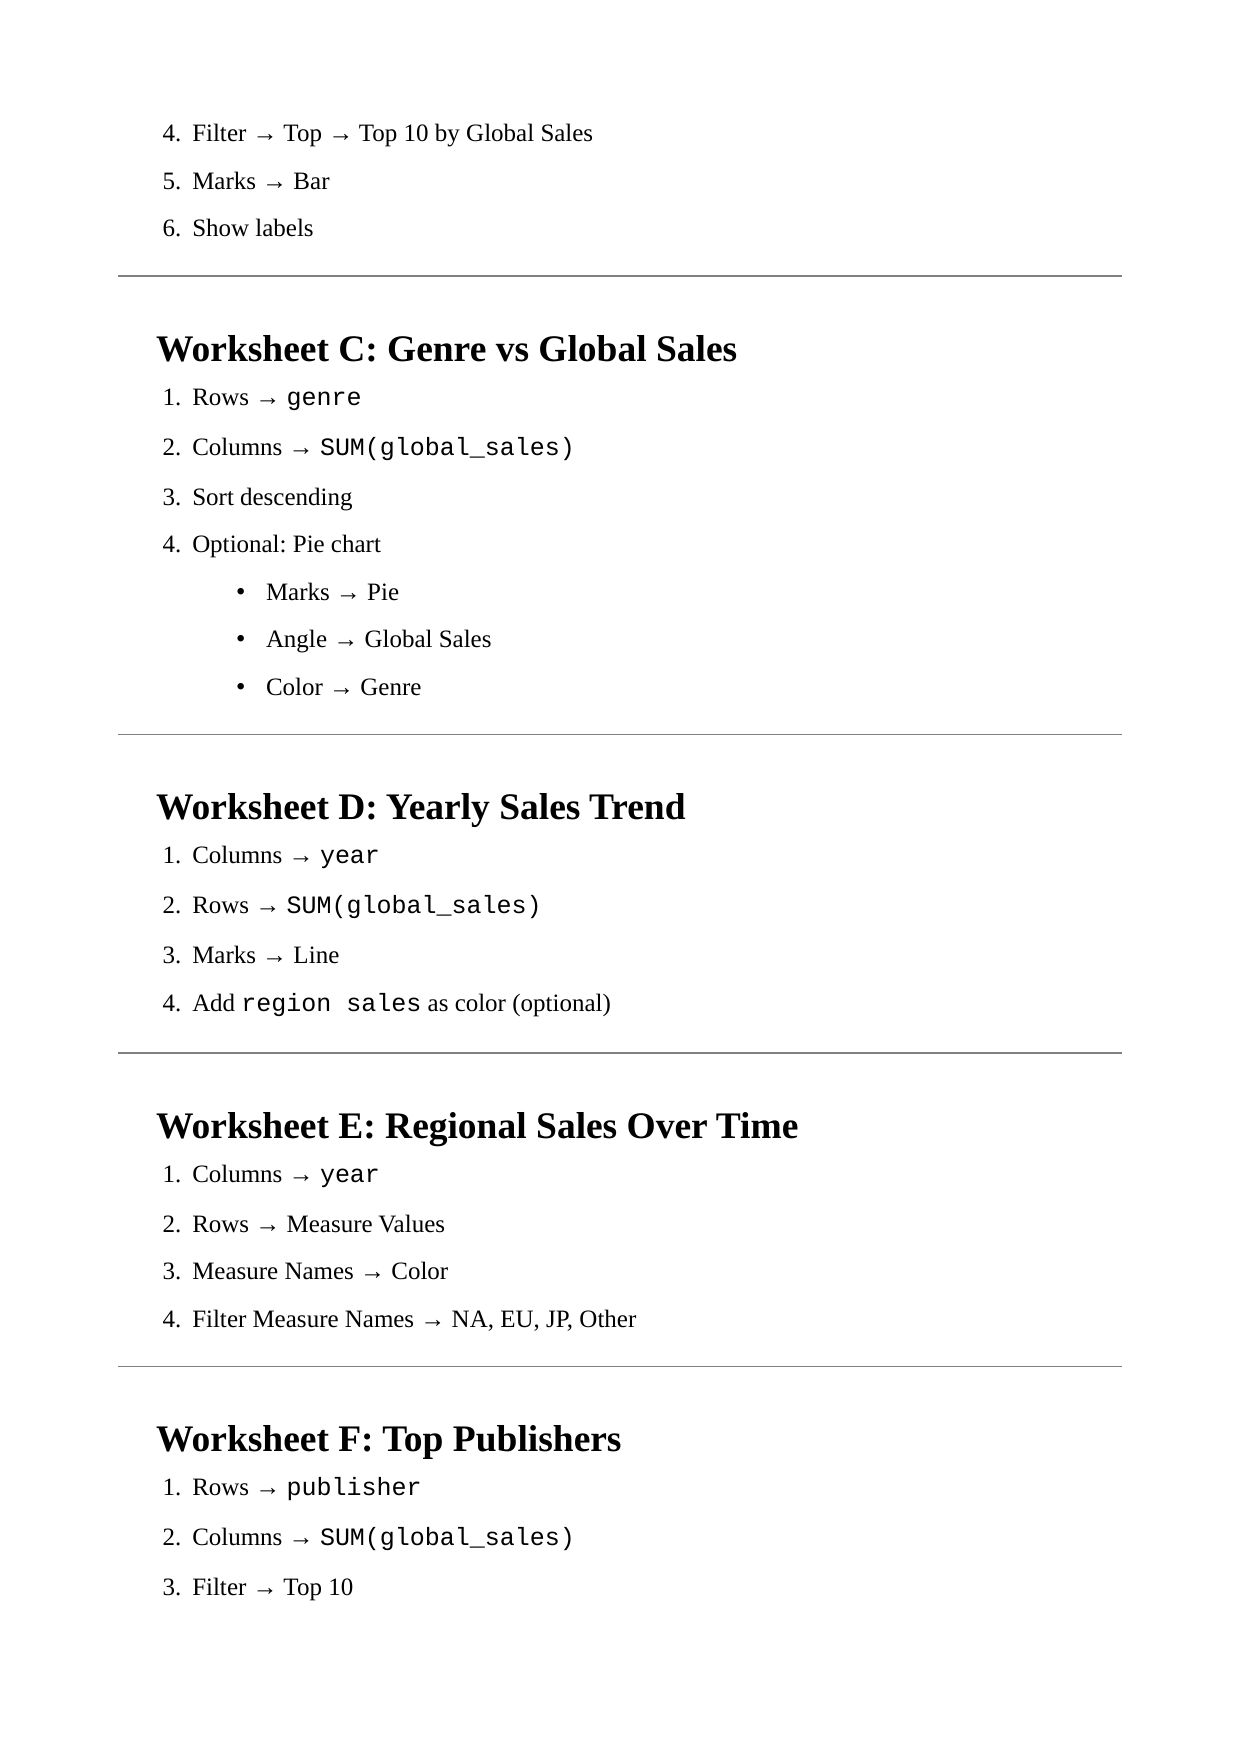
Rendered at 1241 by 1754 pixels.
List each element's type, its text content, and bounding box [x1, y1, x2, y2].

list Sort descending [162, 482, 1122, 510]
list Optional: Pie chart [162, 529, 1122, 558]
list Rows → publisher [162, 1472, 1122, 1503]
list Marks → Line [162, 940, 1122, 969]
list Marks → Pie [236, 577, 1122, 606]
subtitle 🔹 Worksheet E: Regional Sales Over Time [118, 1103, 1122, 1146]
list Angle → Global Sales [236, 624, 1122, 653]
list Columns → year [162, 1159, 1122, 1189]
list Columns → year [162, 840, 1122, 871]
list Rows → Measure Values [162, 1209, 1122, 1237]
subtitle 🔹 Worksheet F: Top Publishers [118, 1417, 1122, 1460]
subtitle 🔹 Worksheet C: Genre vs Global Sales [118, 326, 1122, 369]
list Columns → SUM(global_sales) [162, 432, 1122, 462]
list Add region sales as color (optional) [162, 988, 1122, 1019]
list Color → Genre [236, 672, 1122, 701]
subtitle 🔹 Worksheet D: Yearly Sales Trend [118, 785, 1122, 828]
list Filter Measure Names → NA, EU, JP, Other [162, 1304, 1122, 1333]
list Filter → Top → Top 10 by Global Sales [162, 118, 1122, 147]
list Measure Names → Color [162, 1256, 1122, 1285]
list Rows → genre [162, 382, 1122, 412]
list Rows → SUM(global_sales) [162, 890, 1122, 921]
list Columns → SUM(global_sales) [162, 1522, 1122, 1553]
list Marks → Bar [162, 166, 1122, 194]
list Filter → Top 10 [162, 1572, 1122, 1601]
list Show labels [162, 213, 1122, 242]
